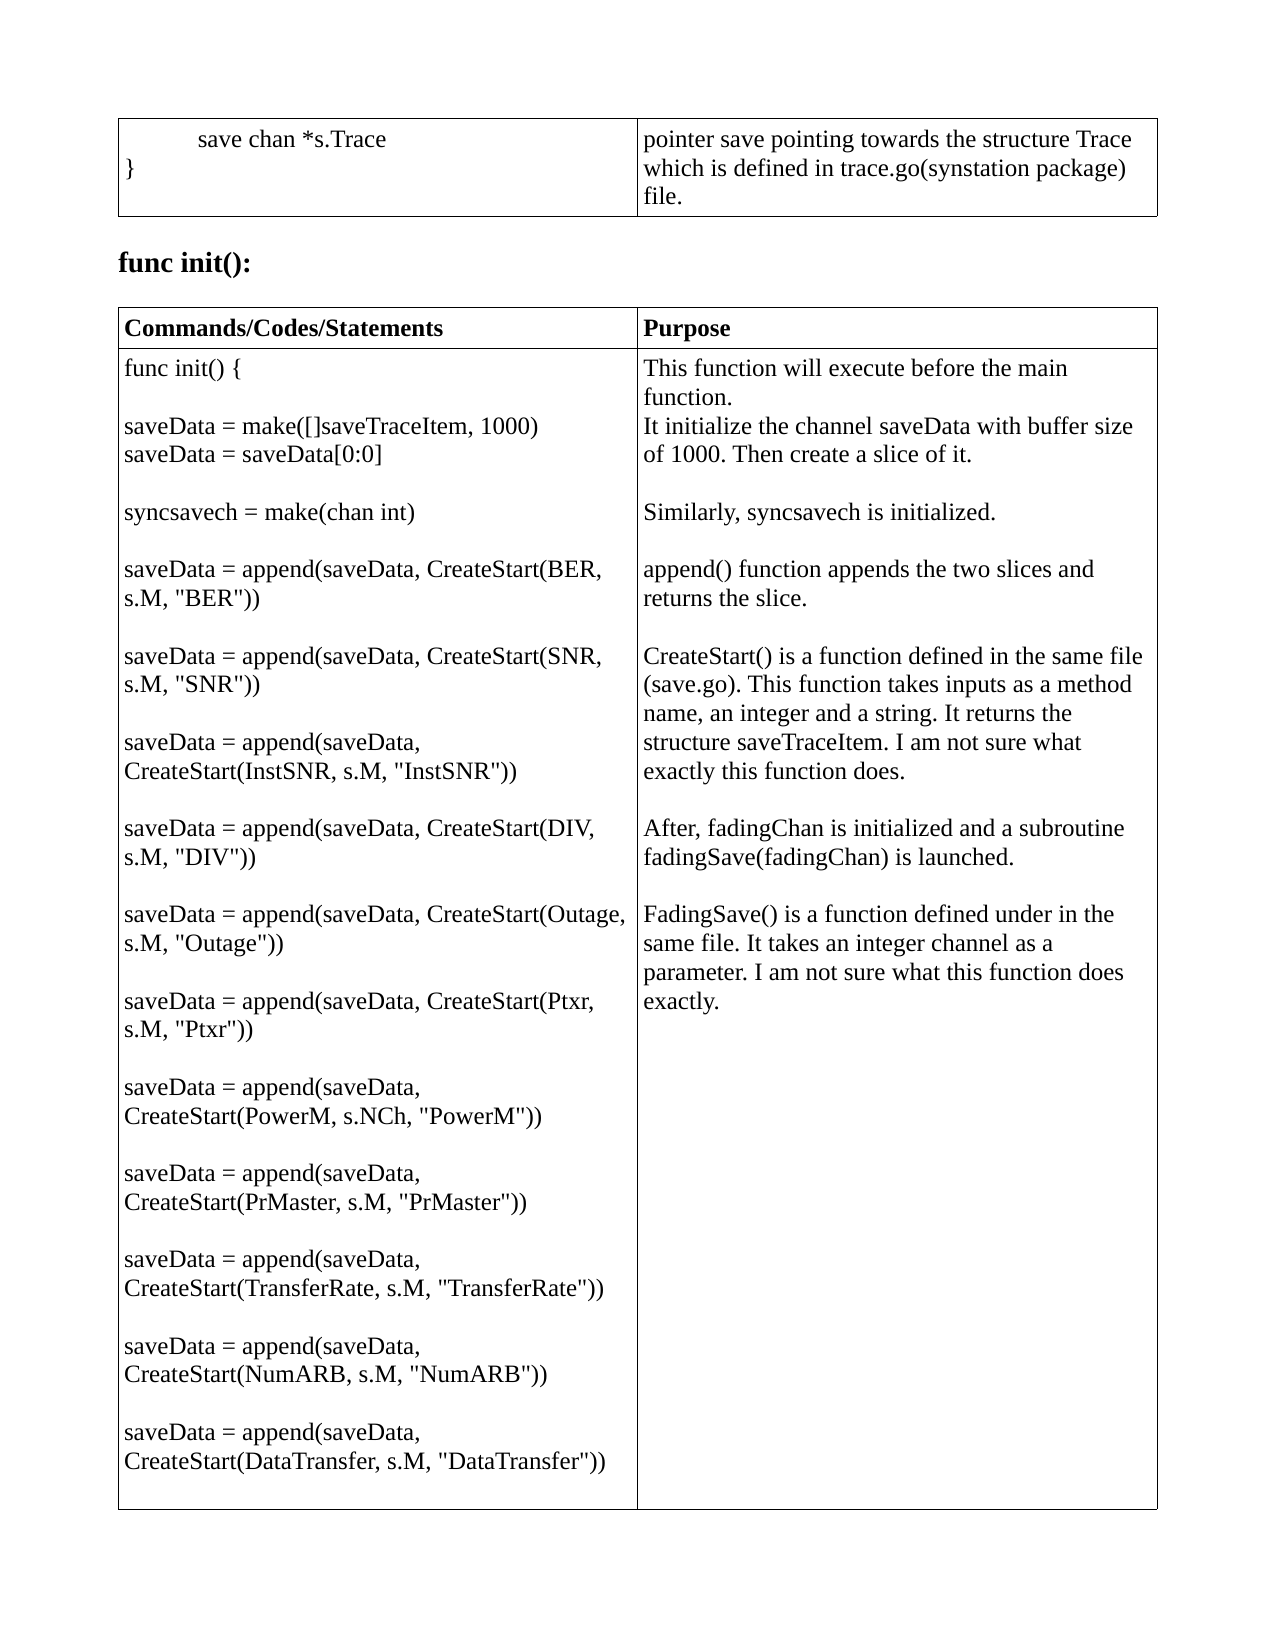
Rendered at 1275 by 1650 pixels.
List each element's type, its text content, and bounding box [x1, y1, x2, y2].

table_header Commands/Codes/Statements [119, 308, 637, 347]
table_cell func init() { saveData = make([]saveTraceItem, 1000) saveData = saveData[0:0] syncsavech = make(chan int) saveData = append(saveData, CreateStart(BER, s.M, "BER")) saveData = append(saveData, CreateStart(SNR, s.M, "SNR")) saveData = append(saveData, CreateStart(InstSNR, s.M, "InstSNR")) saveData = append(saveData, CreateStart(DIV, s.M, "DIV")) saveData = append(saveData, CreateStart(Outage, s.M, "Outage")) saveData = append(saveData, CreateStart(Ptxr, s.M, "Ptxr")) saveData = append(saveData, CreateStart(PowerM, s.NCh, "PowerM")) saveData = append(saveData, CreateStart(PrMaster, s.M, "PrMaster")) saveData = append(saveData, CreateStart(TransferRate, s.M, "TransferRate")) saveData = append(saveData, CreateStart(NumARB, s.M, "NumARB")) saveData = append(saveData, CreateStart(DataTransfer, s.M, "DataTransfer")) [119, 349, 637, 1509]
table_cell save chan *s.Trace } [119, 119, 637, 216]
table_cell pointer save pointing towards the structure Trace which is defined in trace.go(synstation package) file. [638, 119, 1157, 216]
text func init(): [118, 245, 1157, 278]
table_header Purpose [638, 308, 1157, 347]
table_cell This function will execute before the main function. It initialize the channel saveData with buffer size of 1000. Then create a slice of it. Similarly, syncsavech is initialized. append() function appends the two slices and returns the slice. CreateStart() is a function defined in the same file (save.go). This function takes inputs as a method name, an integer and a string. It returns the structure saveTraceItem. I am not sure what exactly this function does. After, fadingChan is initialized and a subroutine fadingSave(fadingChan) is launched. FadingSave() is a function defined under in the same file. It takes an integer channel as a parameter. I am not sure what this function does exactly. [638, 349, 1157, 1509]
